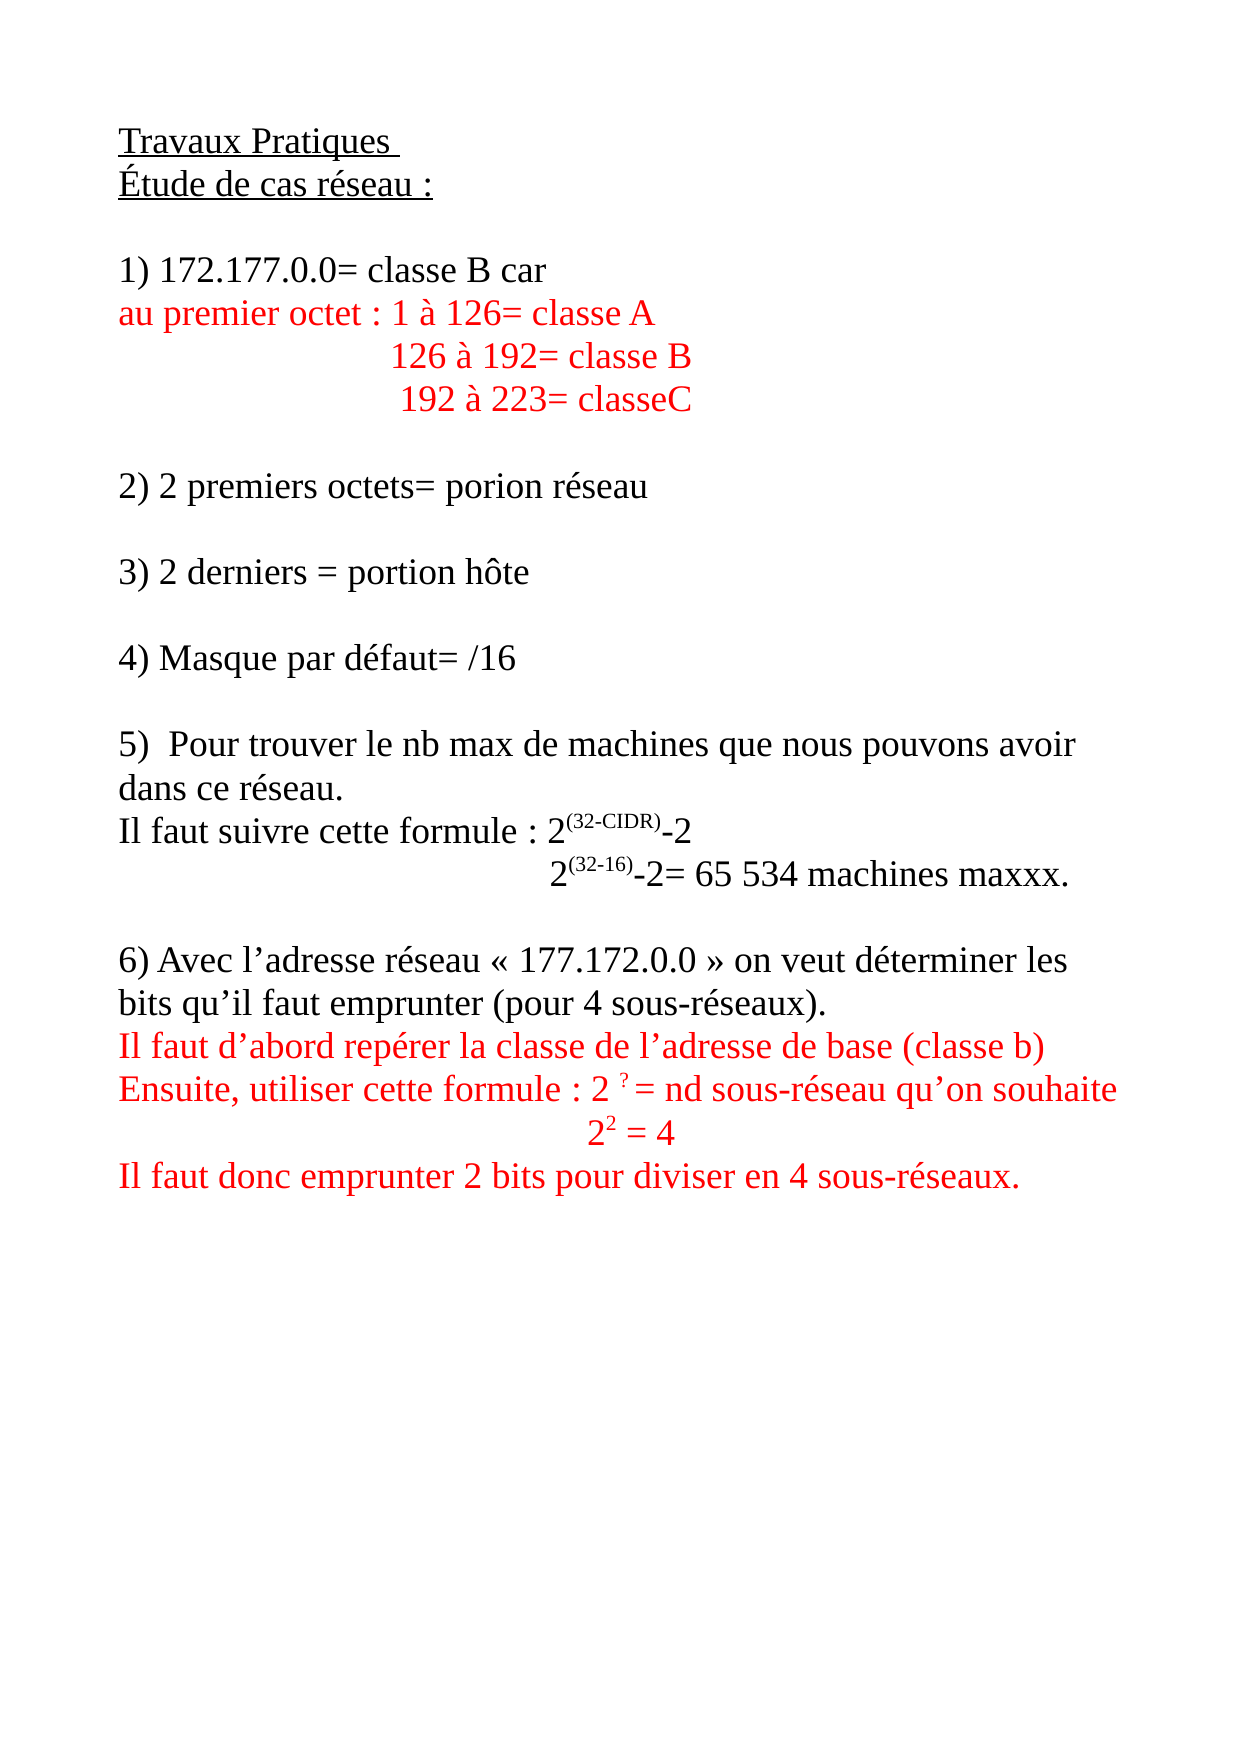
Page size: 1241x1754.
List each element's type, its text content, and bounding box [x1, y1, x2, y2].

text 22 = 4 [118, 1110, 1122, 1153]
text Étude de cas réseau : [118, 161, 1122, 204]
text 192 à 223= classeC [118, 377, 1122, 420]
text 6) Avec l’adresse réseau « 177.172.0.0 » on veut déterminer les bits qu’il faut emprunter (pour 4 sous-réseaux). [118, 937, 1122, 1024]
text 4) Masque par défaut= /16 [118, 636, 1122, 679]
text au premier octet : 1 à 126= classe A [118, 291, 1122, 334]
text Il faut donc emprunter 2 bits pour diviser en 4 sous-réseaux. [118, 1153, 1122, 1196]
text 2) 2 premiers octets= porion réseau [118, 463, 1122, 506]
text Il faut d’abord repérer la classe de l’adresse de base (classe b) [118, 1024, 1122, 1067]
text 1) 172.177.0.0= classe B car [118, 247, 1122, 291]
text Il faut suivre cette formule : 2(32-CIDR)-2 [118, 808, 1122, 851]
text 3) 2 derniers = portion hôte [118, 549, 1122, 592]
text 126 à 192= classe B [118, 334, 1122, 377]
text Travaux Pratiques [118, 118, 1122, 161]
text Ensuite, utiliser cette formule : 2 ? = nd sous-réseau qu’on souhaite [118, 1067, 1122, 1110]
text 2(32-16)-2= 65 534 machines maxxx. [118, 851, 1122, 894]
text 5) Pour trouver le nb max de machines que nous pouvons avoir dans ce réseau. [118, 722, 1122, 808]
